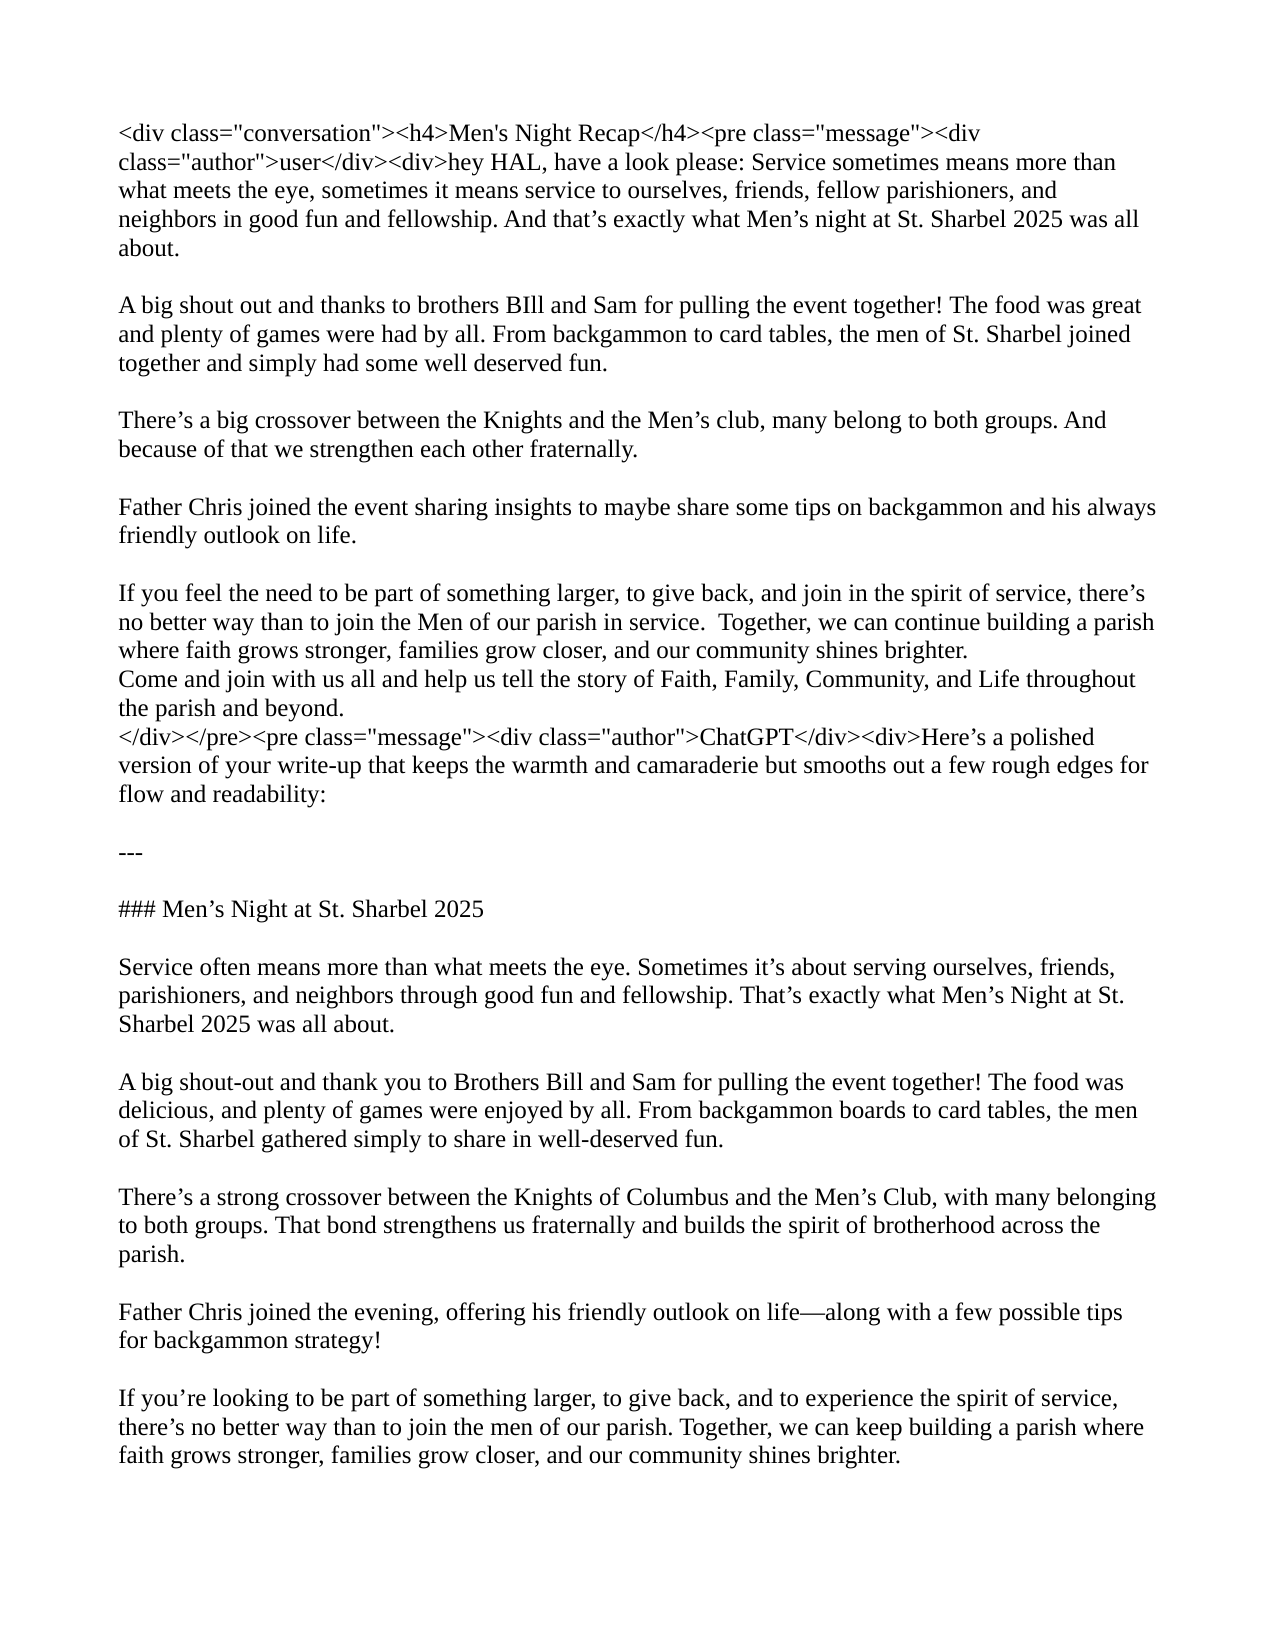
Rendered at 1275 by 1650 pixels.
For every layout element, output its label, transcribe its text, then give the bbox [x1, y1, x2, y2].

text Father Chris joined the event sharing insights to maybe share some tips on backgammon and his always friendly outlook on life. [118, 492, 1157, 549]
text Service often means more than what meets the eye. Sometimes it’s about serving ourselves, friends, parishioners, and neighbors through good fun and fellowship. That’s exactly what Men’s Night at St. Sharbel 2025 was all about. [118, 952, 1157, 1038]
text --- [118, 837, 1157, 866]
text Father Chris joined the evening, offering his friendly outlook on life—along with a few possible tips for backgammon strategy! [118, 1297, 1157, 1354]
text <div class="conversation"><h4>Men's Night Recap</h4><pre class="message"><div class="author">user</div><div>hey HAL, have a look please: Service sometimes means more than what meets the eye, sometimes it means service to ourselves, friends, fellow parishioners, and neighbors in good fun and fellowship. And that’s exactly what Men’s night at St. Sharbel 2025 was all about. [118, 118, 1157, 262]
text There’s a big crossover between the Knights and the Men’s club, many belong to both groups. And because of that we strengthen each other fraternally. [118, 406, 1157, 463]
text A big shout out and thanks to brothers BIll and Sam for pulling the event together! The food was great and plenty of games were had by all. From backgammon to card tables, the men of St. Sharbel joined together and simply had some well deserved fun. [118, 291, 1157, 377]
text ### Men’s Night at St. Sharbel 2025 [118, 894, 1157, 923]
text A big shout-out and thank you to Brothers Bill and Sam for pulling the event together! The food was delicious, and plenty of games were enjoyed by all. From backgammon boards to card tables, the men of St. Sharbel gathered simply to share in well-deserved fun. [118, 1067, 1157, 1153]
text If you’re looking to be part of something larger, to give back, and to experience the spirit of service, there’s no better way than to join the men of our parish. Together, we can keep building a parish where faith grows stronger, families grow closer, and our community shines brighter. [118, 1383, 1157, 1469]
text There’s a strong crossover between the Knights of Columbus and the Men’s Club, with many belonging to both groups. That bond strengthens us fraternally and builds the spirit of brotherhood across the parish. [118, 1182, 1157, 1268]
text Come and join with us all and help us tell the story of Faith, Family, Community, and Life throughout the parish and beyond. [118, 664, 1157, 722]
text If you feel the need to be part of something larger, to give back, and join in the spirit of service, there’s no better way than to join the Men of our parish in service. Together, we can continue building a parish where faith grows stronger, families grow closer, and our community shines brighter. [118, 578, 1157, 664]
text </div></pre><pre class="message"><div class="author">ChatGPT</div><div>Here’s a polished version of your write-up that keeps the warmth and camaraderie but smooths out a few rough edges for flow and readability: [118, 722, 1157, 808]
